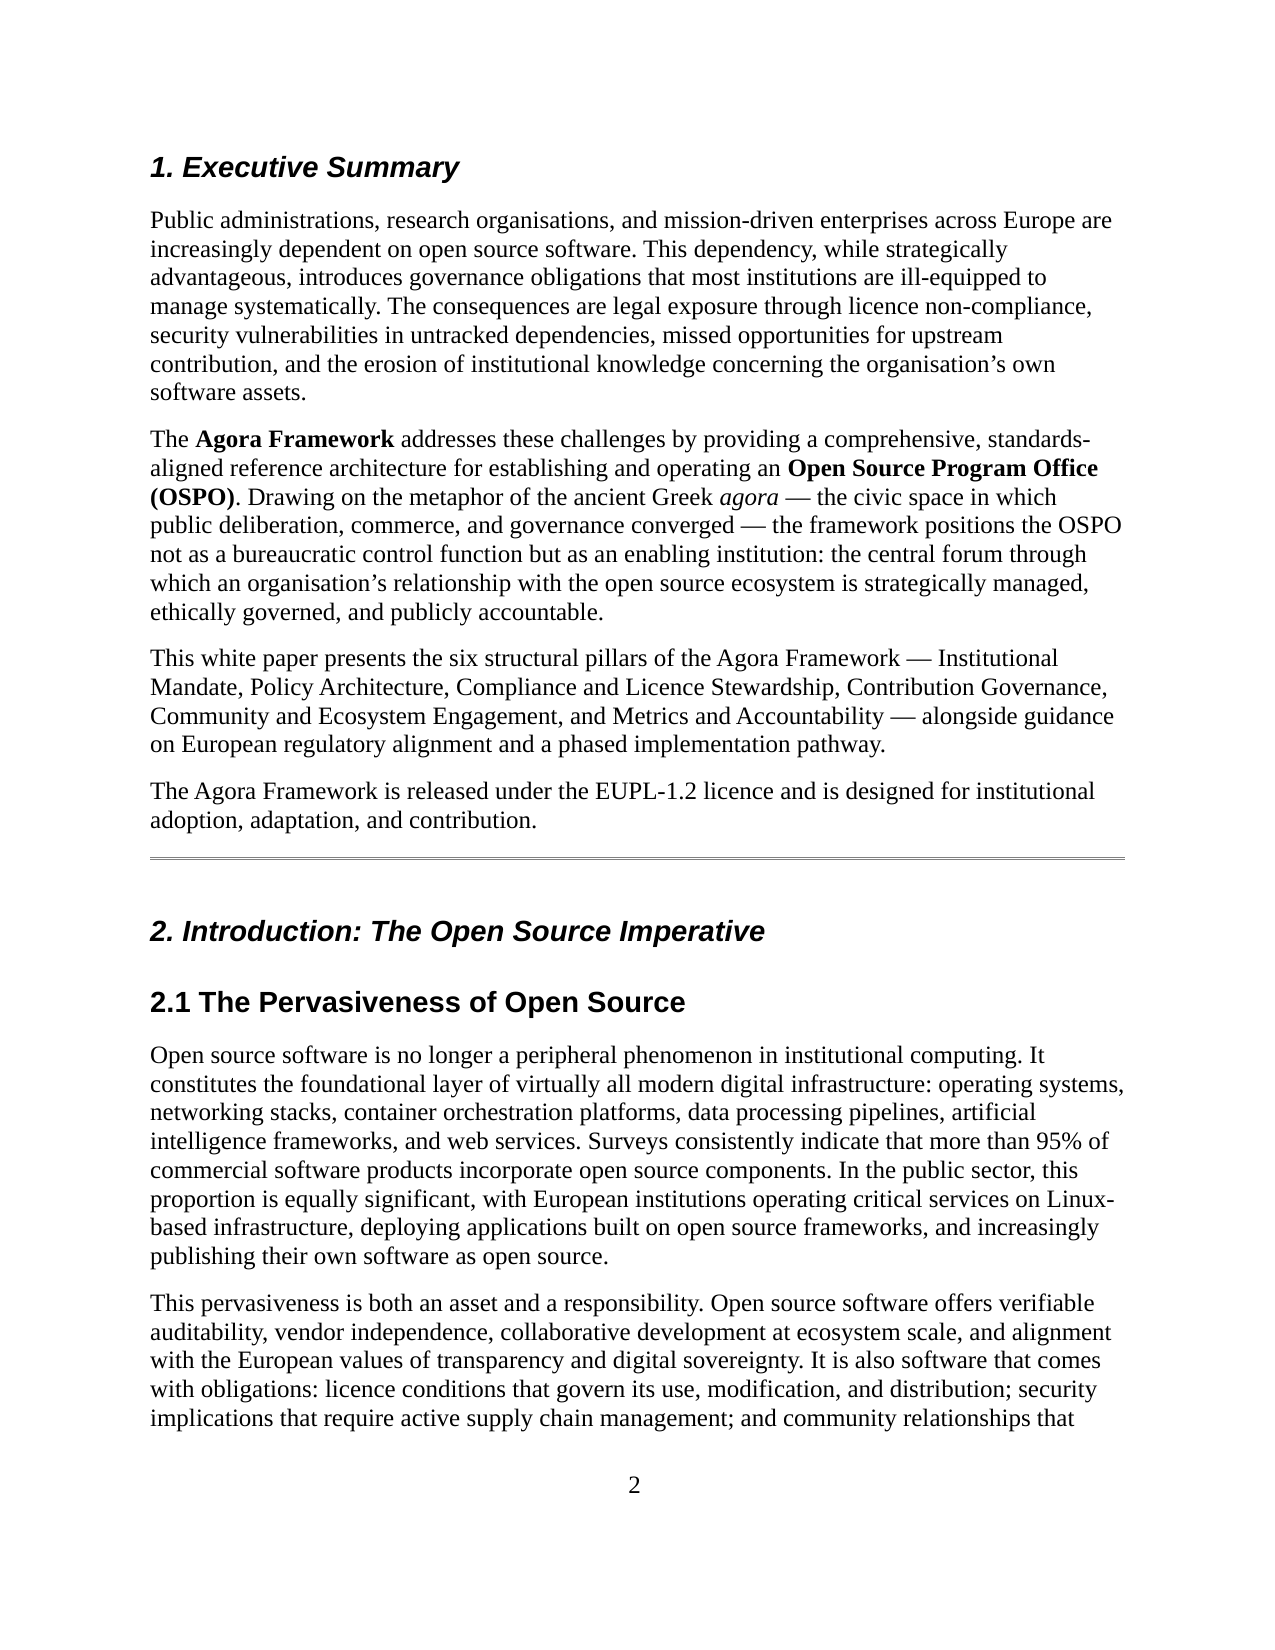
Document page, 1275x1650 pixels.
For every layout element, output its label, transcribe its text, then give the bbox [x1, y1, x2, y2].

subtitle 2.1 The Pervasiveness of Open Source [150, 985, 1125, 1018]
text This pervasiveness is both an asset and a responsibility. Open source software offers verifiable auditability, vendor independence, collaborative development at ecosystem scale, and alignment with the European values of transparency and digital sovereignty. It is also software that comes with obligations: licence conditions that govern its use, modification, and distribution; security implications that require active supply chain management; and community relationships that [150, 1288, 1125, 1432]
text Public administrations, research organisations, and mission-driven enterprises across Europe are increasingly dependent on open source software. This dependency, while strategically advantageous, introduces governance obligations that most institutions are ill-equipped to manage systematically. The consequences are legal exposure through licence non-compliance, security vulnerabilities in untracked dependencies, missed opportunities for upstream contribution, and the erosion of institutional knowledge concerning the organisation’s own software assets. [150, 205, 1125, 406]
text This white paper presents the six structural pillars of the Agora Framework — Institutional Mandate, Policy Architecture, Compliance and Licence Stewardship, Contribution Governance, Community and Ecosystem Engagement, and Metrics and Accountability — alongside guidance on European regulatory alignment and a phased implementation pathway. [150, 643, 1125, 758]
text The Agora Framework addresses these challenges by providing a comprehensive, standards-aligned reference architecture for establishing and operating an Open Source Program Office (OSPO). Drawing on the metaphor of the ancient Greek agora — the civic space in which public deliberation, commerce, and governance converged — the framework positions the OSPO not as a bureaucratic control function but as an enabling institution: the central forum through which an organisation’s relationship with the open source ecosystem is strategically managed, ethically governed, and publicly accountable. [150, 424, 1125, 625]
text The Agora Framework is released under the EUPL-1.2 licence and is designed for institutional adoption, adaptation, and contribution. [150, 776, 1125, 834]
subtitle 2. Introduction: The Open Source Imperative [150, 914, 1125, 947]
text Open source software is no longer a peripheral phenomenon in institutional computing. It constitutes the foundational layer of virtually all modern digital infrastructure: operating systems, networking stacks, container orchestration platforms, data processing pipelines, artificial intelligence frameworks, and web services. Surveys consistently indicate that more than 95% of commercial software products incorporate open source components. In the public sector, this proportion is equally significant, with European institutions operating critical services on Linux-based infrastructure, deploying applications built on open source frameworks, and increasingly publishing their own software as open source. [150, 1040, 1125, 1270]
subtitle 1. Executive Summary [150, 150, 1125, 183]
